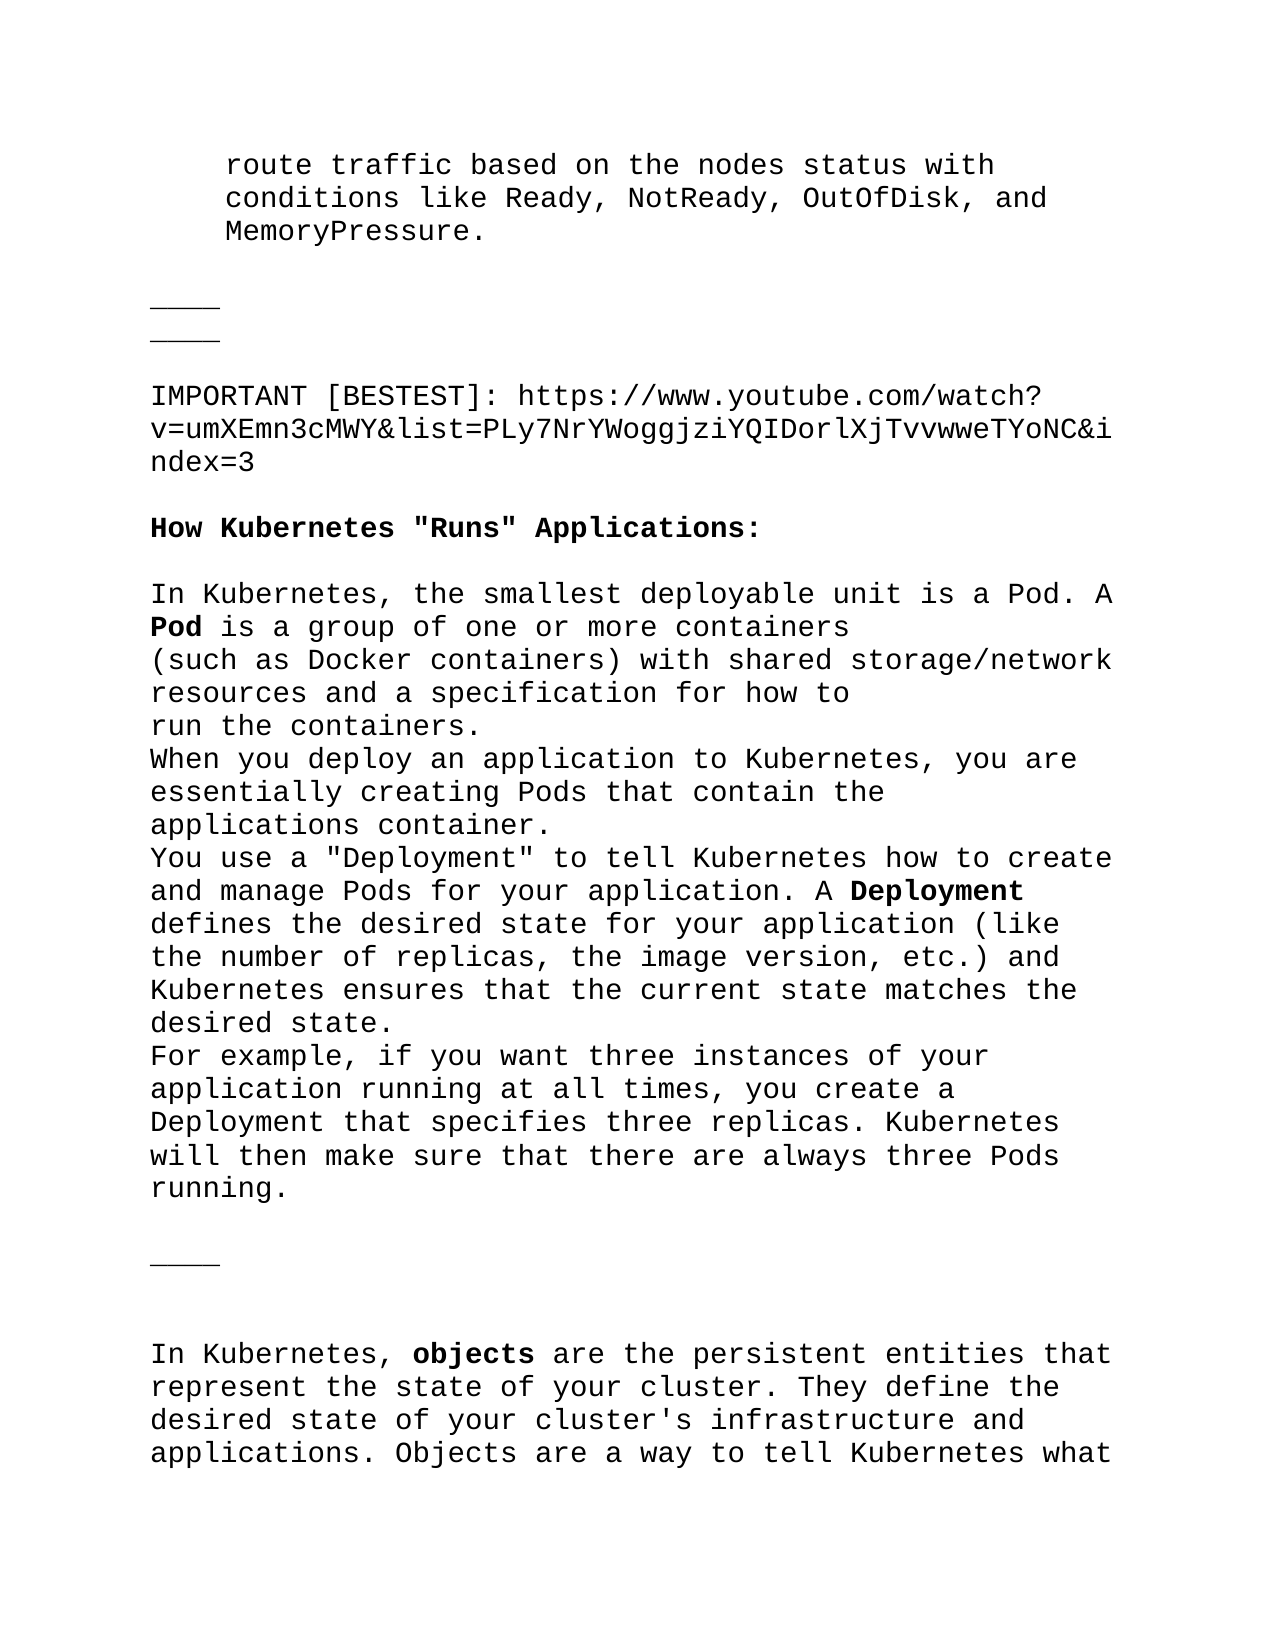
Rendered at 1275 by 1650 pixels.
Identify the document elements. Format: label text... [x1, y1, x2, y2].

text For example, if you want three instances of your application running at all times, you create a Deployment that specifies three replicas. Kubernetes will then make sure that there are always three Pods running. [150, 1042, 1125, 1207]
text route traffic based on the nodes status with conditions like Ready, NotReady, OutOfDisk, and MemoryPressure. [150, 150, 1125, 249]
text How Kubernetes "Runs" Applications: [150, 513, 1125, 546]
text In Kubernetes, the smallest deployable unit is a Pod. A Pod is a group of one or more containers [150, 579, 1125, 645]
text ____ [150, 315, 1125, 348]
text ____ [150, 282, 1125, 315]
text applications container. [150, 810, 1125, 843]
text run the containers. [150, 711, 1125, 744]
text IMPORTANT [BESTEST]: https://www.youtube.com/watch?v=umXEmn3cMWY&list=PLy7NrYWoggjziYQIDorlXjTvvwweTYoNC&index=3 [150, 381, 1125, 480]
text When you deploy an application to Kubernetes, you are essentially creating Pods that contain the [150, 744, 1125, 810]
text You use a "Deployment" to tell Kubernetes how to create and manage Pods for your application. A Deployment defines the desired state for your application (like the number of replicas, the image version, etc.) and Kubernetes ensures that the current state matches the desired state. [150, 843, 1125, 1042]
text (such as Docker containers) with shared storage/network resources and a specification for how to [150, 645, 1125, 711]
text ____ [150, 1240, 1125, 1273]
text In Kubernetes, objects are the persistent entities that represent the state of your cluster. They define the desired state of your cluster's infrastructure and applications. Objects are a way to tell Kubernetes what [150, 1339, 1125, 1471]
